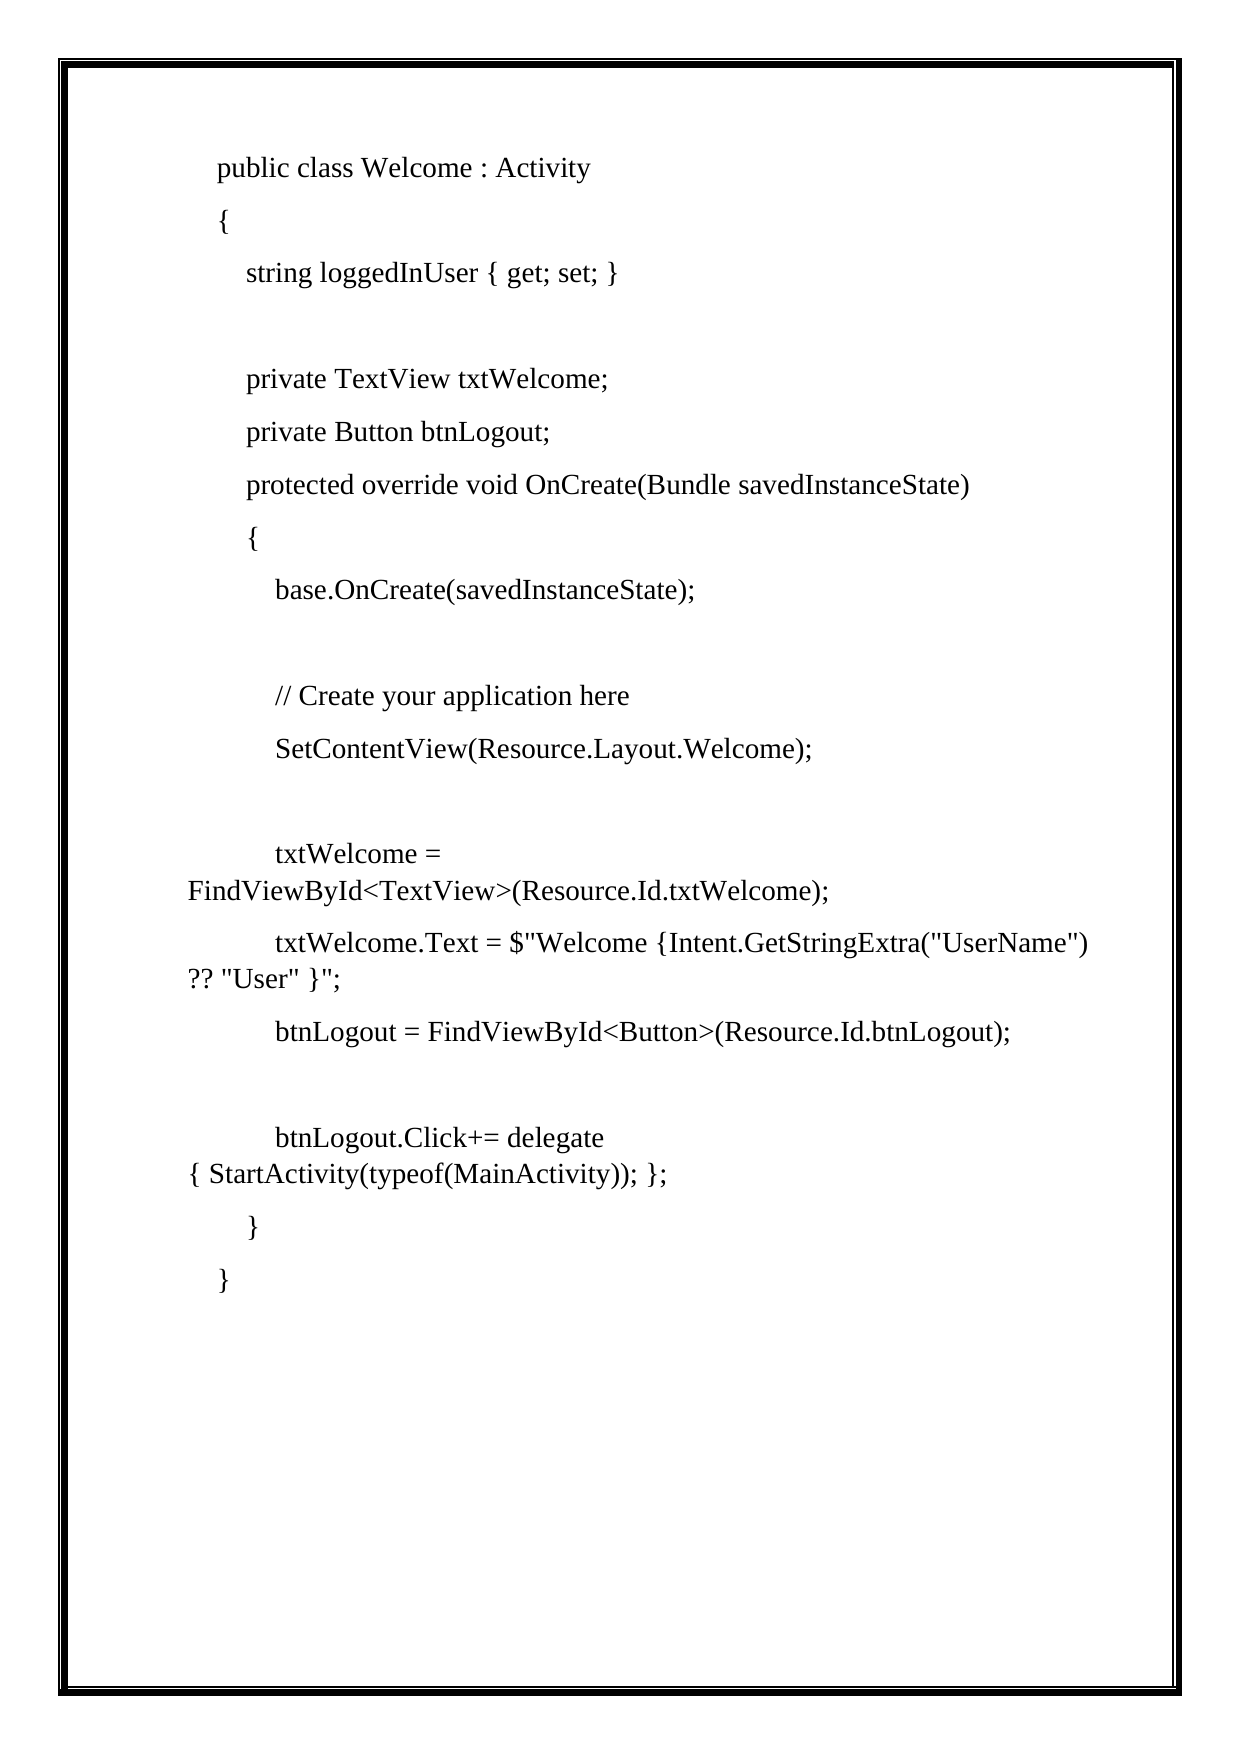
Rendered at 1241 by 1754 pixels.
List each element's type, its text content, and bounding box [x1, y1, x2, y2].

text string loggedInUser { get; set; } [187, 256, 1090, 289]
text private Button btnLogout; [187, 414, 1090, 448]
text btnLogout.Click+= delegate { StartActivity(typeof(MainActivity)); }; [187, 1120, 1090, 1190]
text base.OnCreate(savedInstanceState); [187, 572, 1090, 606]
text btnLogout = FindViewById<Button>(Resource.Id.btnLogout); [187, 1014, 1090, 1048]
text } [187, 1209, 1090, 1243]
text txtWelcome.Text = $"Welcome {Intent.GetStringExtra("UserName") ?? "User" }"; [187, 926, 1090, 995]
text private TextView txtWelcome; [187, 361, 1090, 395]
text SetContentView(Resource.Layout.Welcome); [187, 731, 1090, 764]
text public class Welcome : Activity [187, 150, 1090, 183]
text { [187, 203, 1090, 236]
text { [187, 520, 1090, 553]
text } [187, 1262, 1090, 1295]
text protected override void OnCreate(Bundle savedInstanceState) [187, 467, 1090, 500]
text txtWelcome = FindViewById<TextView>(Resource.Id.txtWelcome); [187, 837, 1090, 906]
text // Create your application here [187, 678, 1090, 712]
